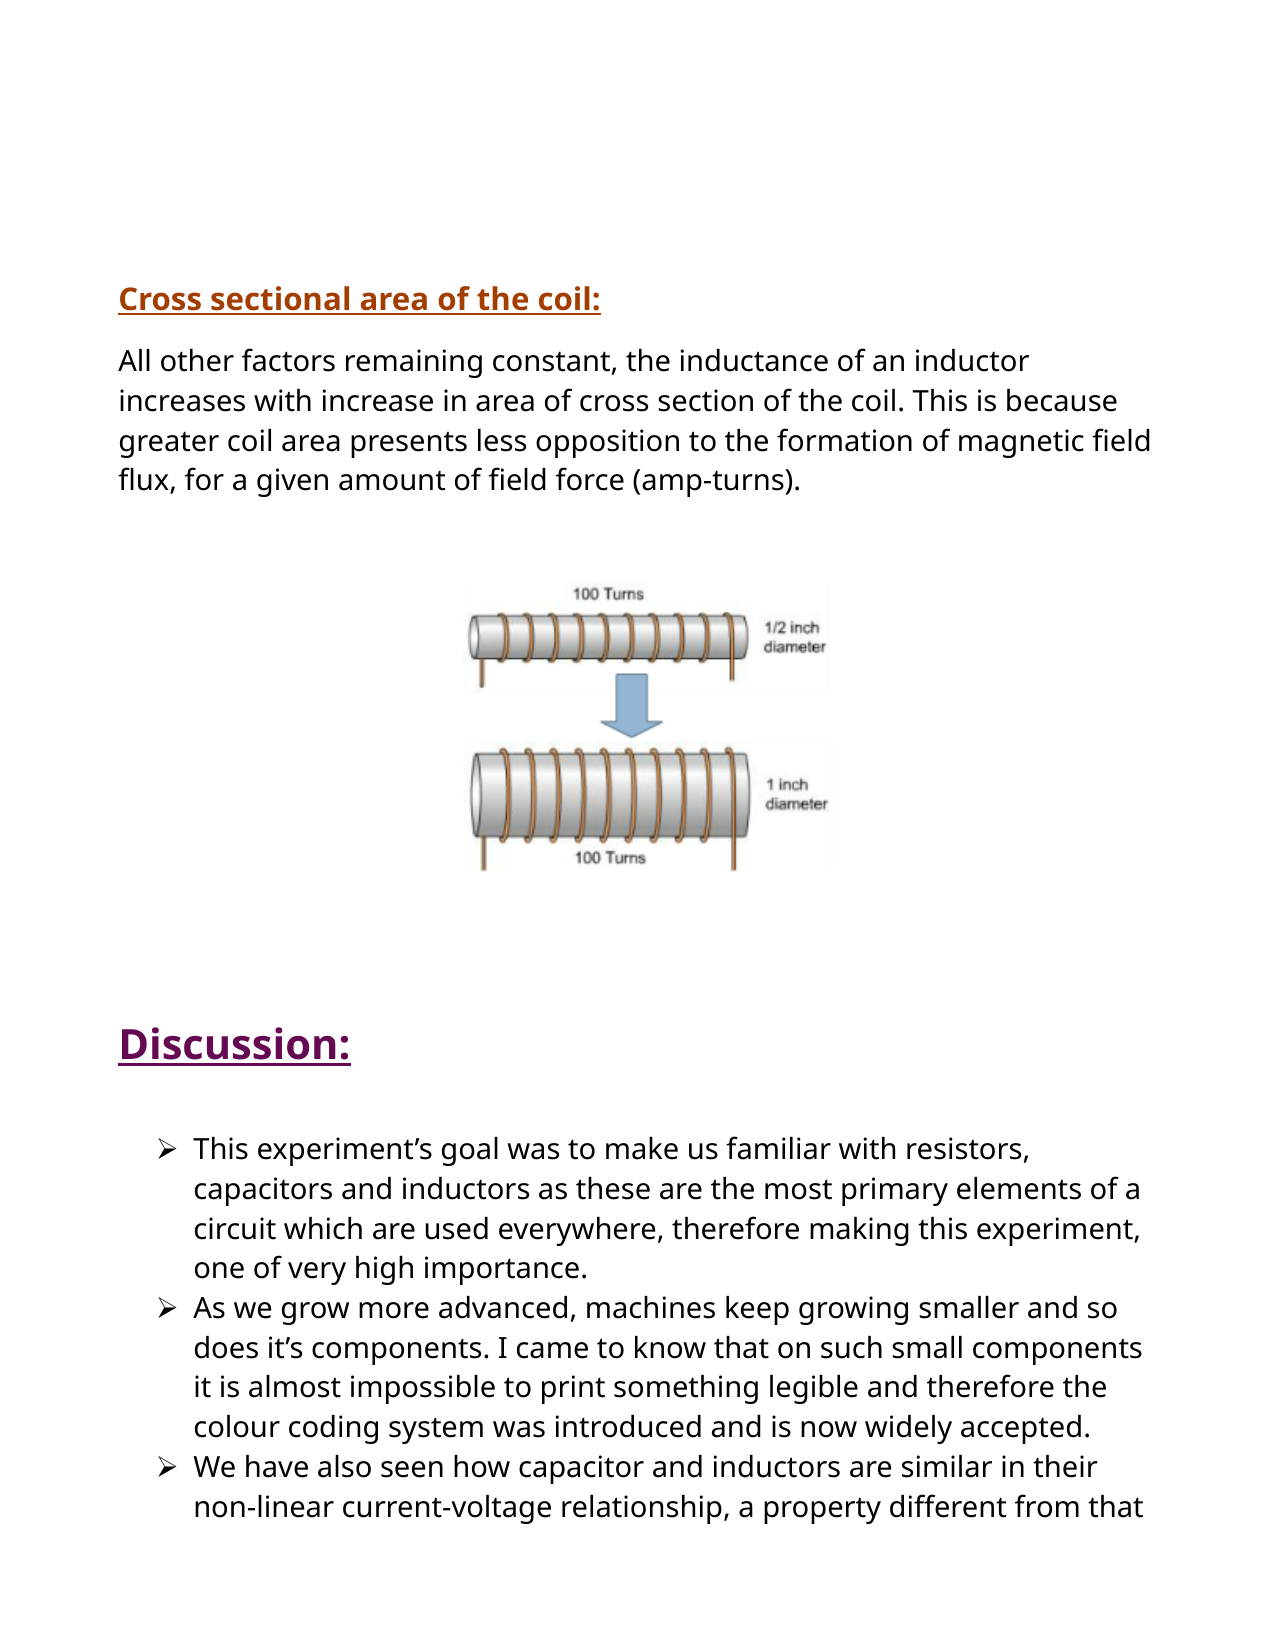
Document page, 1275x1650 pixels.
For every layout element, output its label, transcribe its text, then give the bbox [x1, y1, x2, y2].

text All other factors remaining constant, the inductance of an inductor increases with increase in area of cross section of the coil. This is because greater coil area presents less opposition to the formation of magnetic field flux, for a given amount of field force (amp-turns). [118, 340, 1157, 499]
text Cross sectional area of the coil: [118, 277, 1157, 319]
list We have also seen how capacitor and inductors are similar in their non-linear current-voltage relationship, a property different from that [156, 1446, 1157, 1526]
picture [437, 578, 838, 892]
list This experiment’s goal was to make us familiar with resistors, capacitors and inductors as these are the most primary elements of a circuit which are used everywhere, therefore making this experiment, one of very high importance. [156, 1129, 1157, 1287]
list As we grow more advanced, machines keep growing smaller and so does it’s components. I came to know that on such small components it is almost impossible to print something legible and therefore the colour coding system was introduced and is now widely accepted. [156, 1287, 1157, 1446]
text Discussion: [118, 1015, 1157, 1072]
